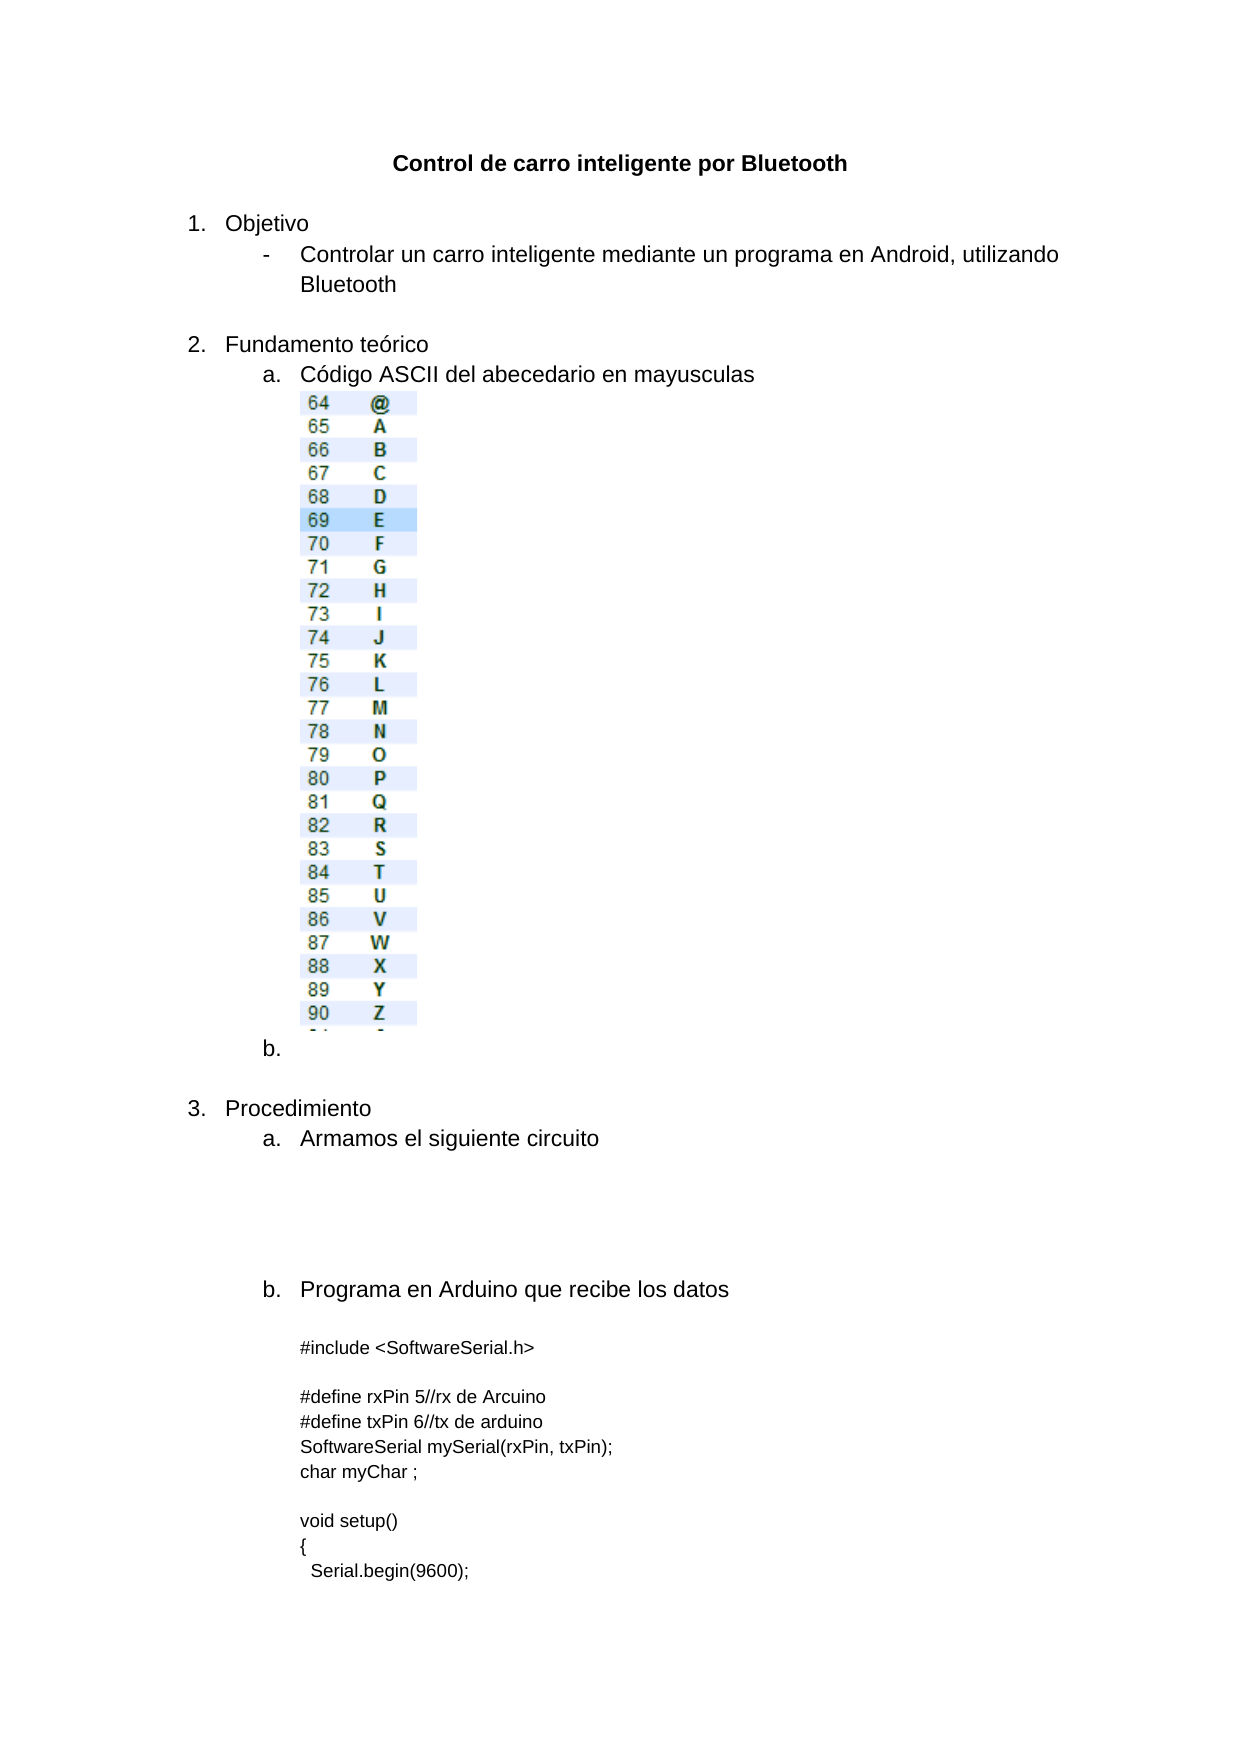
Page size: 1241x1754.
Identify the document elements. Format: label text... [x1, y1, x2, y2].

text Serial.begin(9600); [300, 1560, 1090, 1581]
text char myChar ; [300, 1461, 1090, 1482]
text #define rxPin 5//rx de Arcuino [300, 1386, 1090, 1408]
list Procedimiento [187, 1095, 1090, 1121]
text #include <SoftwareSerial.h> [300, 1337, 1090, 1358]
list Objetivo [187, 210, 1090, 237]
text SoftwareSerial mySerial(rxPin, txPin); [300, 1436, 1090, 1457]
text void setup() [300, 1510, 1090, 1532]
text Control de carro inteligente por Bluetooth [150, 150, 1090, 176]
picture [300, 391, 418, 1031]
list Armamos el siguiente circuito [262, 1125, 1090, 1152]
list Código ASCII del abecedario en mayusculas [262, 361, 1090, 388]
list Fundamento teórico [187, 331, 1090, 358]
list Programa en Arduino que recibe los datos [262, 1276, 1090, 1303]
text #define txPin 6//tx de arduino [300, 1411, 1090, 1433]
list Controlar un carro inteligente mediante un programa en Android, utilizando Bluetooth [262, 241, 1090, 297]
text { [300, 1535, 1090, 1557]
